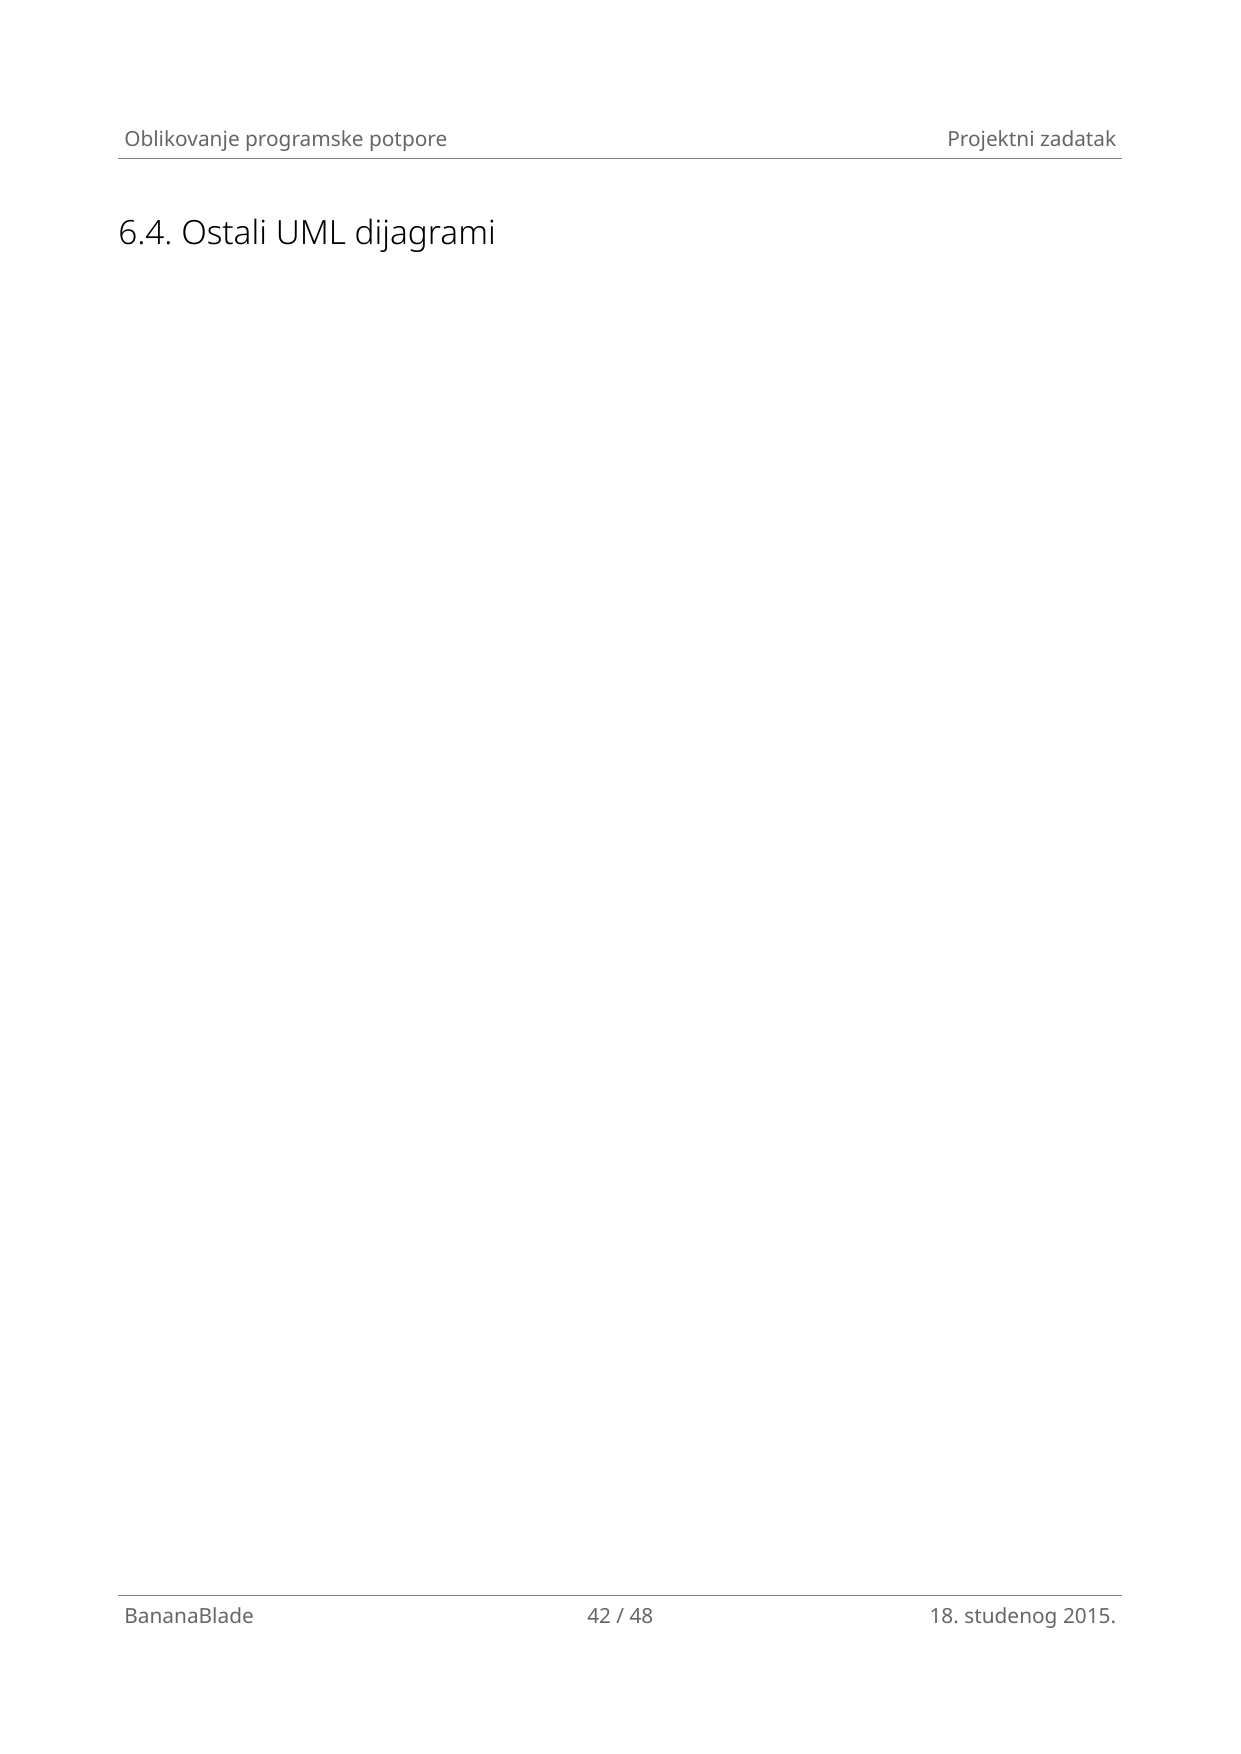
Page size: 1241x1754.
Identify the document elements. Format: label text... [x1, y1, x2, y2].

subtitle 6.4. Ostali UML dijagrami [118, 209, 1122, 254]
